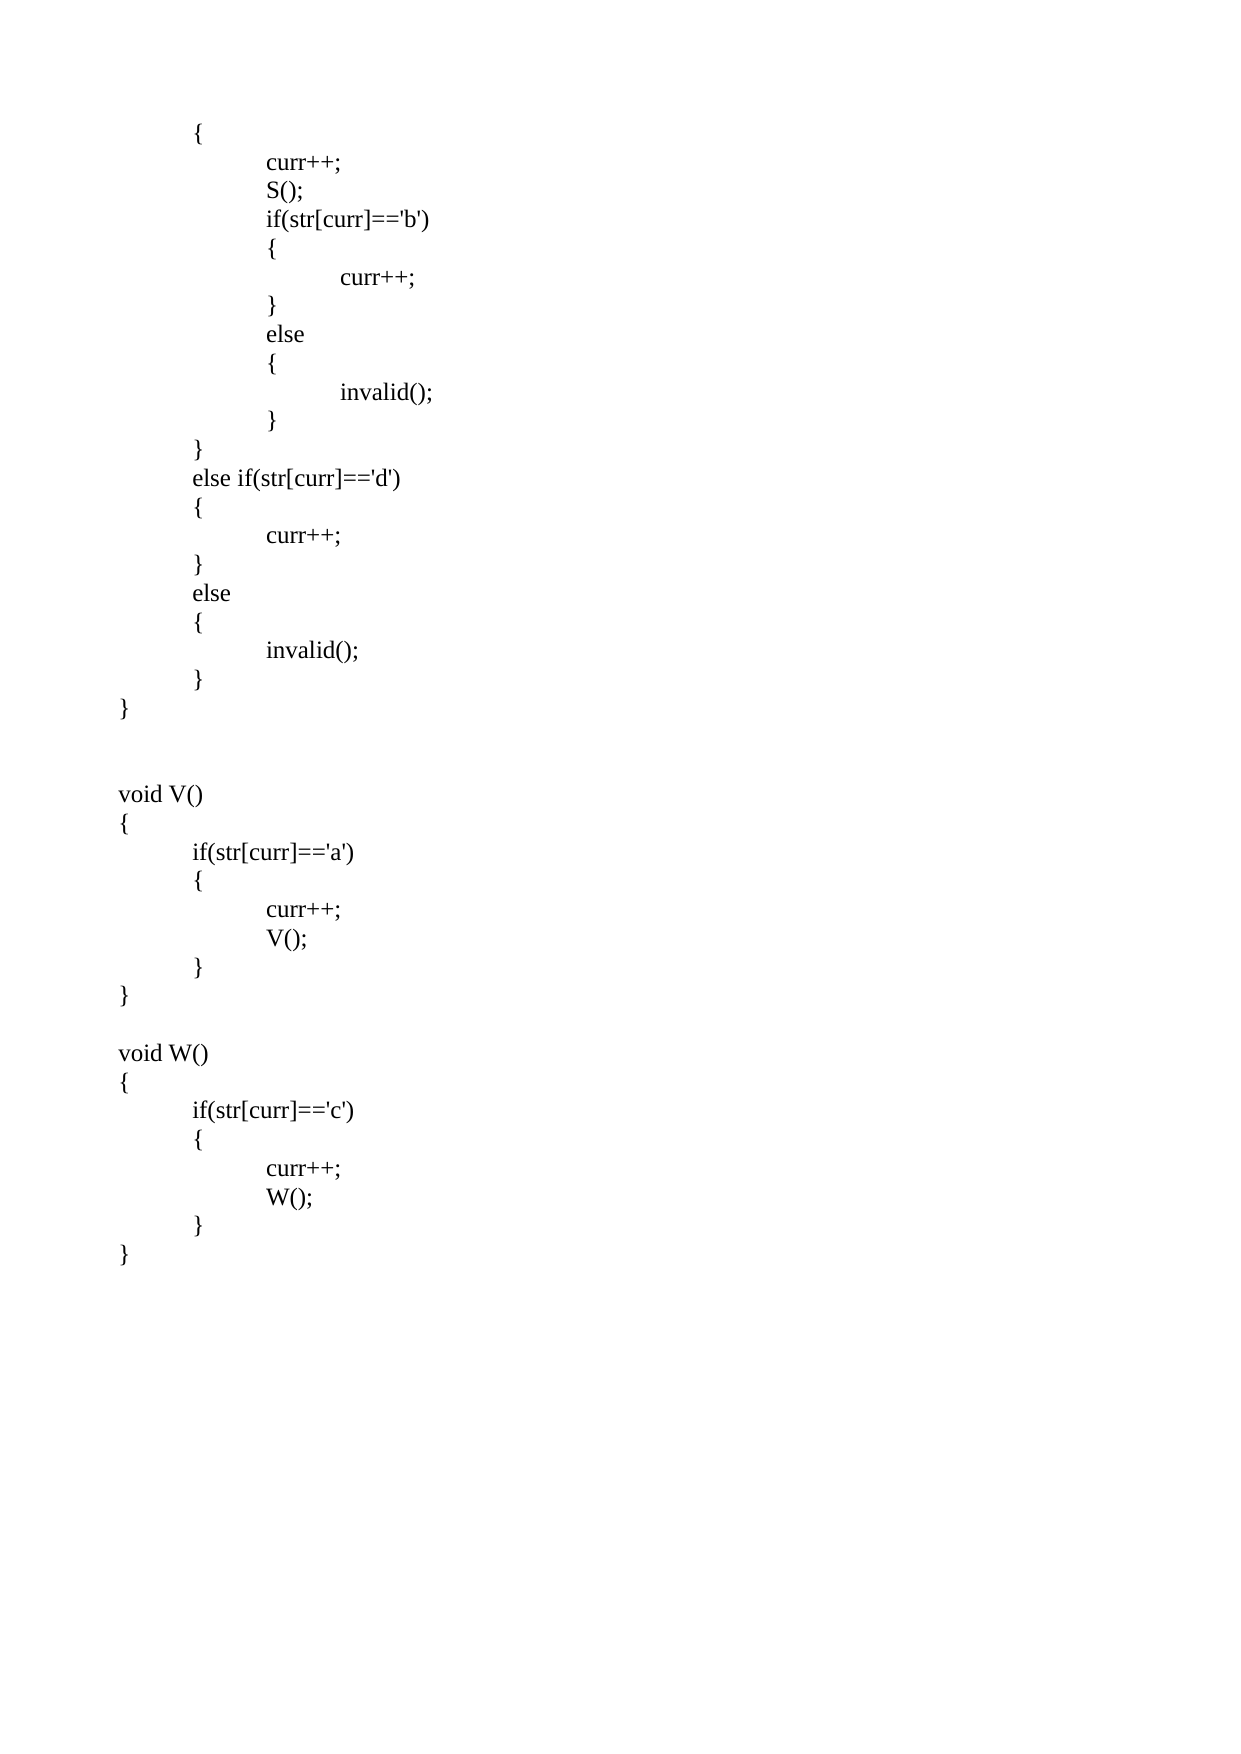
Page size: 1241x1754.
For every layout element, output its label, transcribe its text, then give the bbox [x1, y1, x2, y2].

text curr++; [118, 147, 1122, 176]
text { [118, 118, 1122, 147]
text } [118, 1239, 1122, 1268]
text invalid(); [118, 377, 1122, 406]
text if(str[curr]=='a') [118, 837, 1122, 866]
text { [118, 808, 1122, 837]
text } [118, 693, 1122, 722]
text { [118, 348, 1122, 377]
text void V() [118, 779, 1122, 808]
text if(str[curr]=='b') [118, 204, 1122, 233]
text void W() [118, 1038, 1122, 1067]
text { [118, 233, 1122, 262]
text } [118, 1211, 1122, 1239]
text { [118, 607, 1122, 636]
text S(); [118, 176, 1122, 204]
text curr++; [118, 262, 1122, 291]
text { [118, 866, 1122, 894]
text W(); [118, 1182, 1122, 1211]
text { [118, 492, 1122, 521]
text V(); [118, 923, 1122, 952]
text } [118, 291, 1122, 319]
text if(str[curr]=='c') [118, 1096, 1122, 1124]
text } [118, 952, 1122, 981]
text } [118, 549, 1122, 578]
text { [118, 1124, 1122, 1153]
text curr++; [118, 894, 1122, 923]
text } [118, 664, 1122, 693]
text else if(str[curr]=='d') [118, 463, 1122, 492]
text curr++; [118, 1153, 1122, 1182]
text else [118, 578, 1122, 607]
text } [118, 434, 1122, 463]
text } [118, 406, 1122, 434]
text invalid(); [118, 636, 1122, 664]
text { [118, 1067, 1122, 1096]
text else [118, 319, 1122, 348]
text } [118, 981, 1122, 1009]
text curr++; [118, 521, 1122, 549]
